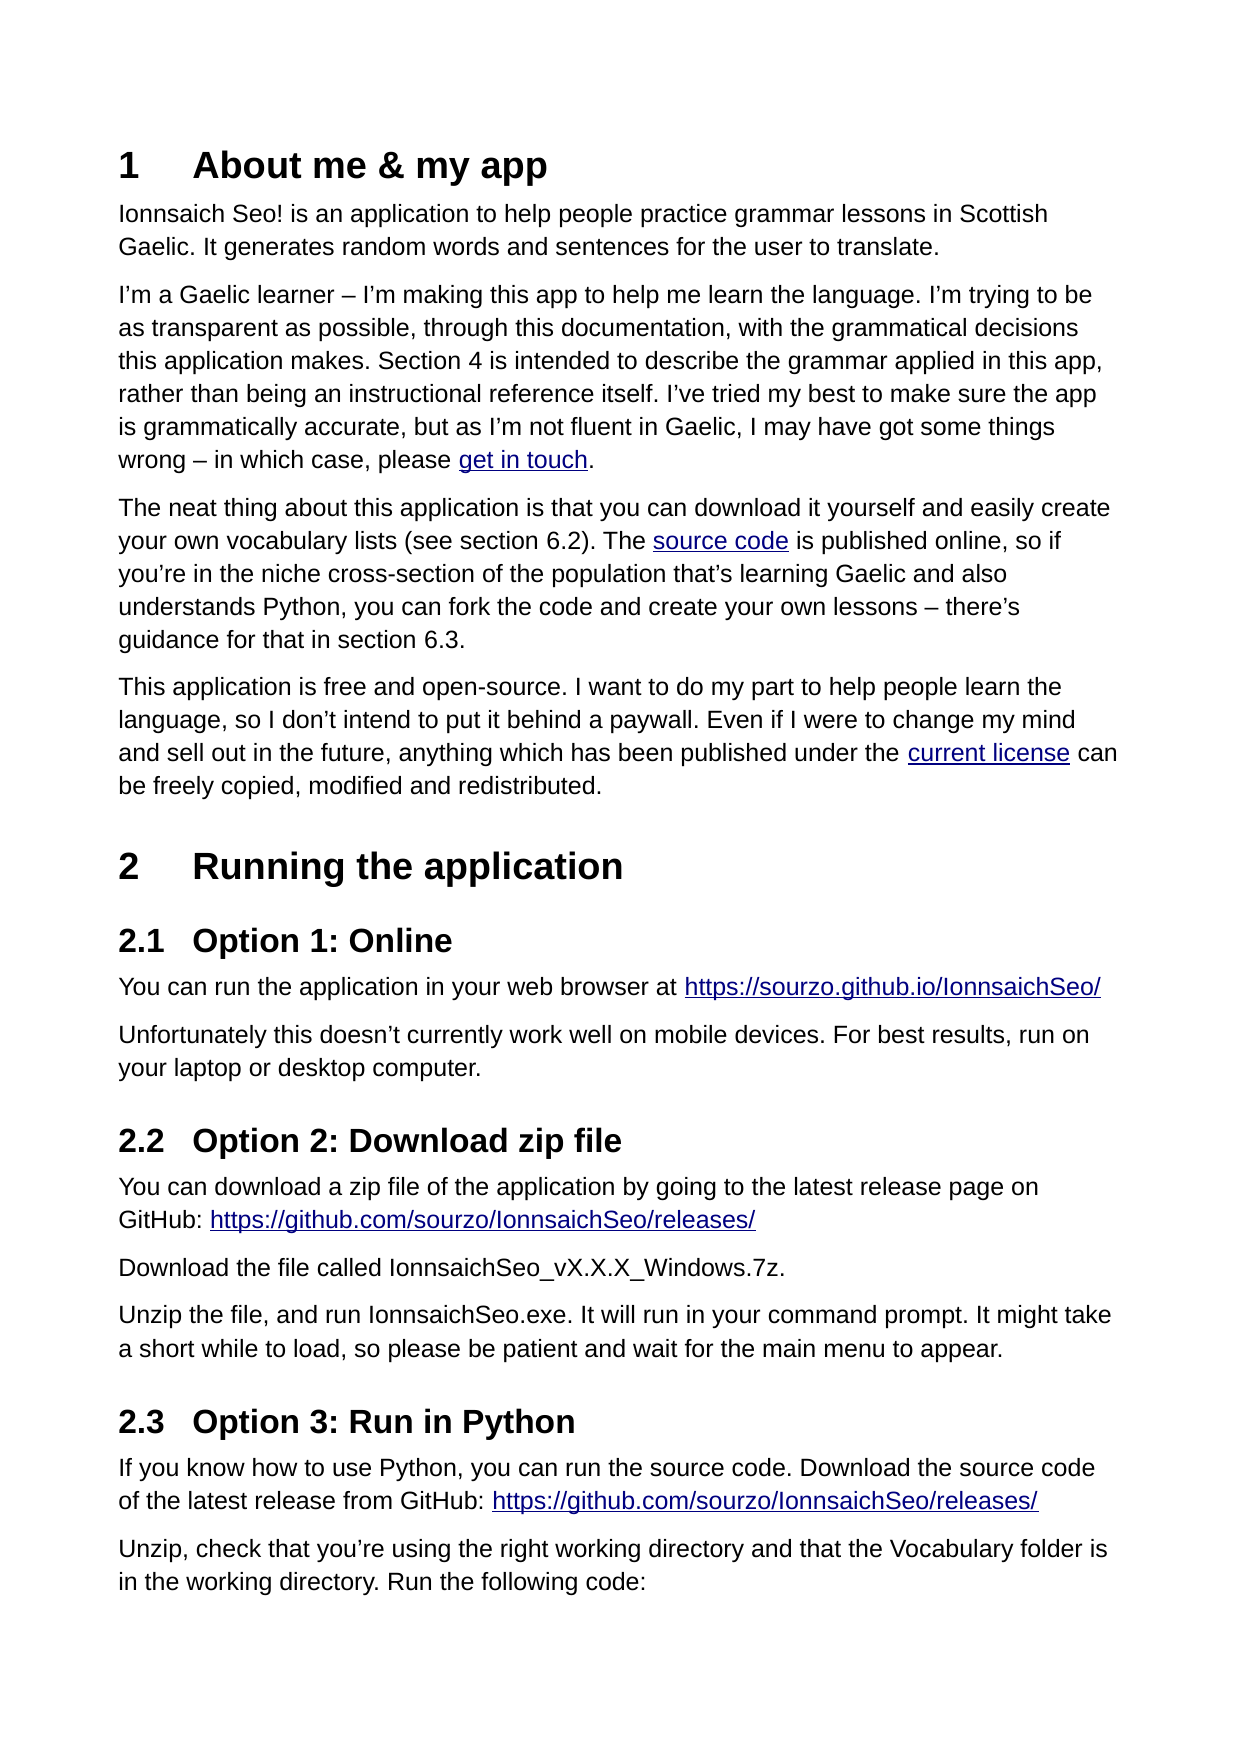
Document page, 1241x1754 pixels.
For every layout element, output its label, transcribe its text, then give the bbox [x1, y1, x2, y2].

subtitle Running the application [118, 844, 1122, 888]
text I’m a Gaelic learner – I’m making this app to help me learn the language. I’m trying to be as transparent as possible, through this documentation, with the grammatical decisions this application makes. Section 4 is intended to describe the grammar applied in this app, rather than being an instructional reference itself. I’ve tried my best to make sure the app is grammatically accurate, but as I’m not fluent in Gaelic, I may have got some things wrong – in which case, please get in touch. [118, 280, 1122, 474]
subtitle Option 2: Download zip file [118, 1121, 1122, 1160]
text You can download a zip file of the application by going to the latest release page on GitHub: https://github.com/sourzo/IonnsaichSeo/releases/ [118, 1172, 1122, 1234]
subtitle Option 1: Online [118, 921, 1122, 959]
text This application is free and open-source. I want to do my part to help people learn the language, so I don’t intend to put it behind a paywall. Even if I were to change my mind and sell out in the future, anything which has been published under the current license can be freely copied, modified and redistributed. [118, 672, 1122, 800]
text Unzip, check that you’re using the right working directory and that the Vocabulary folder is in the working directory. Run the following code: [118, 1534, 1122, 1596]
subtitle About me & my app [118, 143, 1122, 187]
text Unzip the file, and run IonnsaichSeo.exe. It will run in your command prompt. It might take a short while to load, so please be patient and wait for the main menu to appear. [118, 1301, 1122, 1362]
text Ionnsaich Seo! is an application to help people practice grammar lessons in Scottish Gaelic. It generates random words and sentences for the user to translate. [118, 199, 1122, 261]
text Download the file called IonnsaichSeo_vX.X.X_Windows.7z. [118, 1253, 1122, 1282]
text You can run the application in your web browser at https://sourzo.github.io/IonnsaichSeo/ [118, 972, 1122, 1001]
text If you know how to use Python, you can run the source code. Download the source code of the latest release from GitHub: https://github.com/sourzo/IonnsaichSeo/releases/ [118, 1453, 1122, 1515]
text The neat thing about this application is that you can download it yourself and easily create your own vocabulary lists (see section 6.2). The source code is published online, so if you’re in the niche cross-section of the population that’s learning Gaelic and also understands Python, you can fork the code and create your own lessons – there’s guidance for that in section 6.3. [118, 493, 1122, 653]
subtitle Option 3: Run in Python [118, 1402, 1122, 1441]
text Unfortunately this doesn’t currently work well on mobile devices. For best results, run on your laptop or desktop computer. [118, 1020, 1122, 1081]
